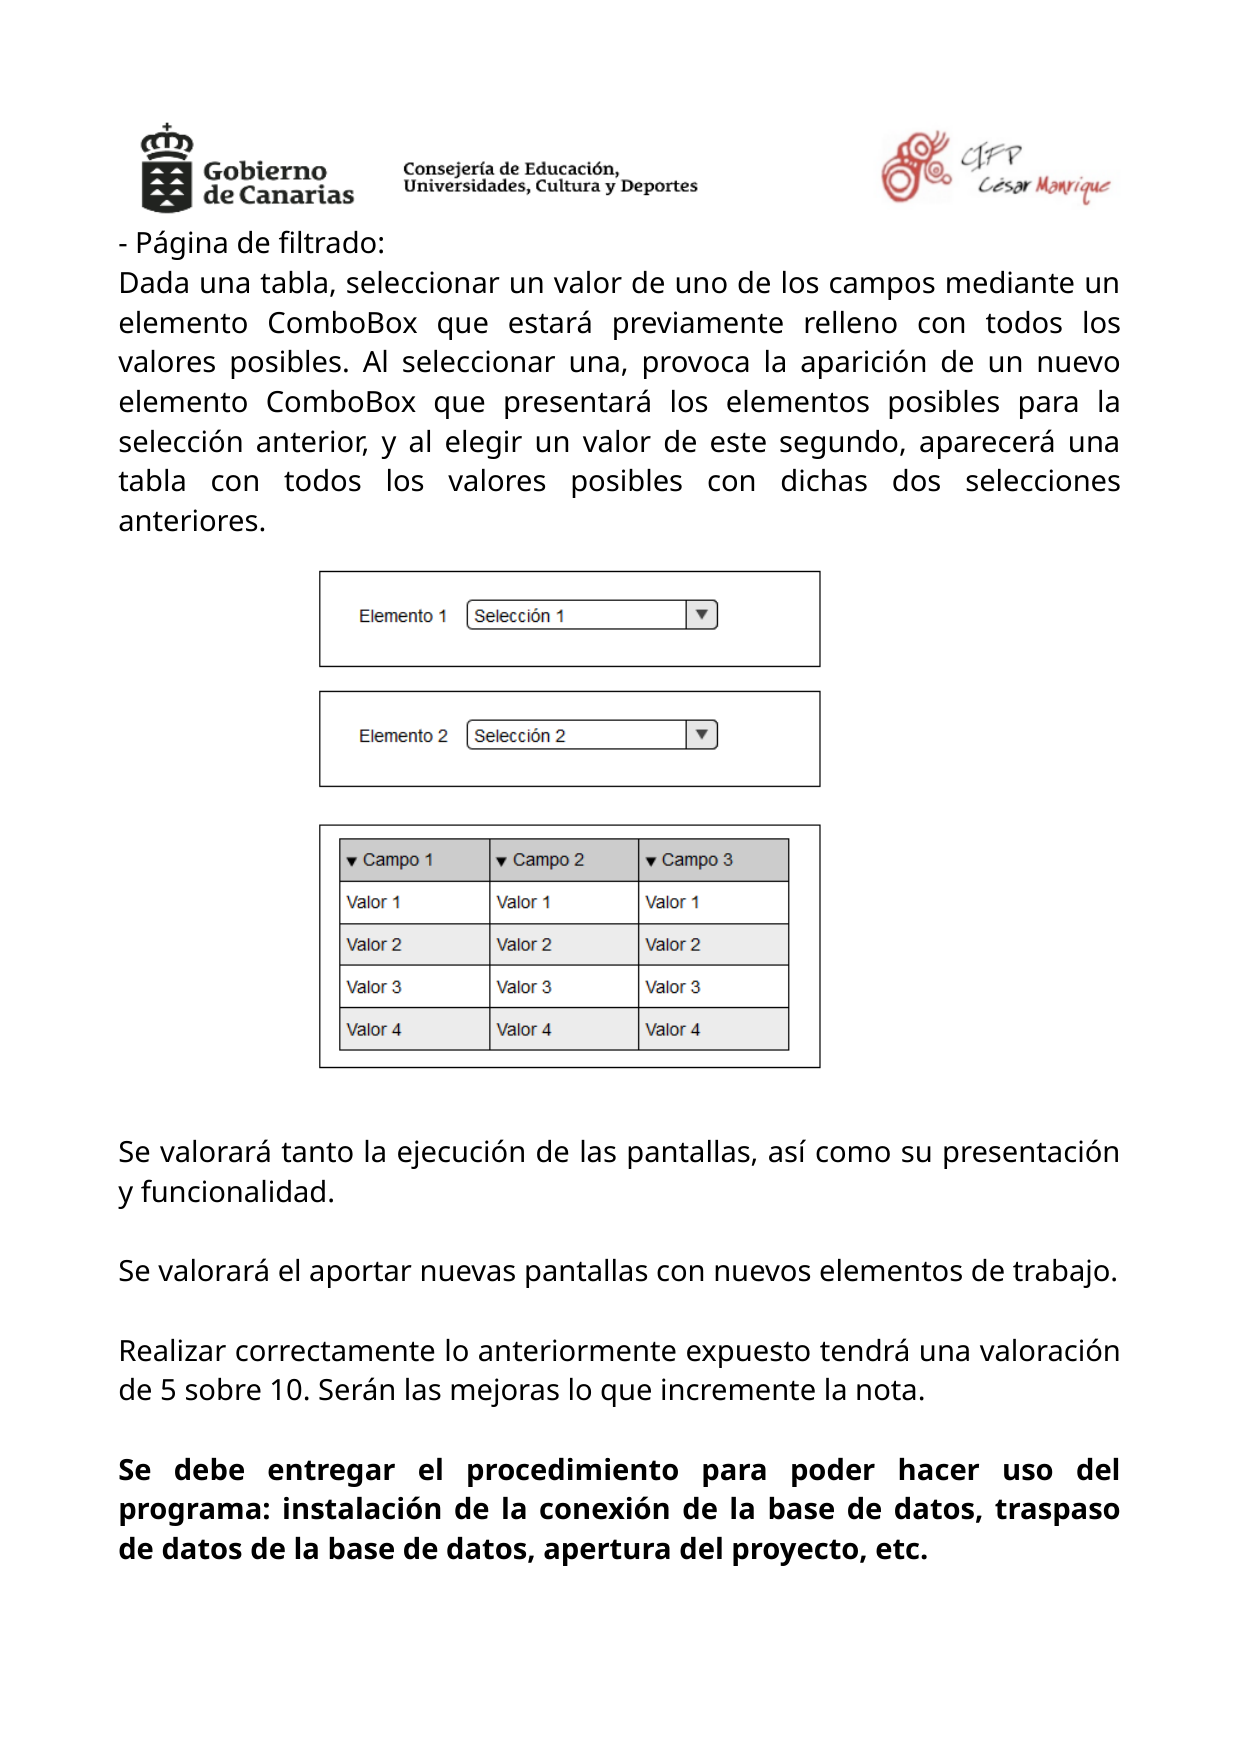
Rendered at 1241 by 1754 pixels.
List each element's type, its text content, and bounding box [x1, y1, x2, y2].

text Se debe entregar el procedimiento para poder hacer uso del programa: instalación de la conexión de la base de datos, traspaso de datos de la base de datos, apertura del proyecto, etc. [118, 1449, 1122, 1568]
picture [288, 546, 847, 1092]
text Realizar correctamente lo anteriormente expuesto tendrá una valoración de 5 sobre 10. Serán las mejoras lo que incremente la nota. [118, 1330, 1122, 1409]
text Dada una tabla, seleccionar un valor de uno de los campos mediante un elemento ComboBox que estará previamente relleno con todos los valores posibles. Al seleccionar una, provoca la aparición de un nuevo elemento ComboBox que presentará los elementos posibles para la selección anterior, y al elegir un valor de este segundo, aparecerá una tabla con todos los valores posibles con dichas dos selecciones anteriores. [118, 262, 1122, 540]
text Se valorará el aportar nuevas pantallas con nuevos elementos de trabajo. [118, 1251, 1122, 1290]
text Se valorará tanto la ejecución de las pantallas, así como su presentación y funcionalidad. [118, 1131, 1122, 1211]
picture [118, 118, 1123, 223]
text - Página de filtrado: [118, 223, 1122, 262]
